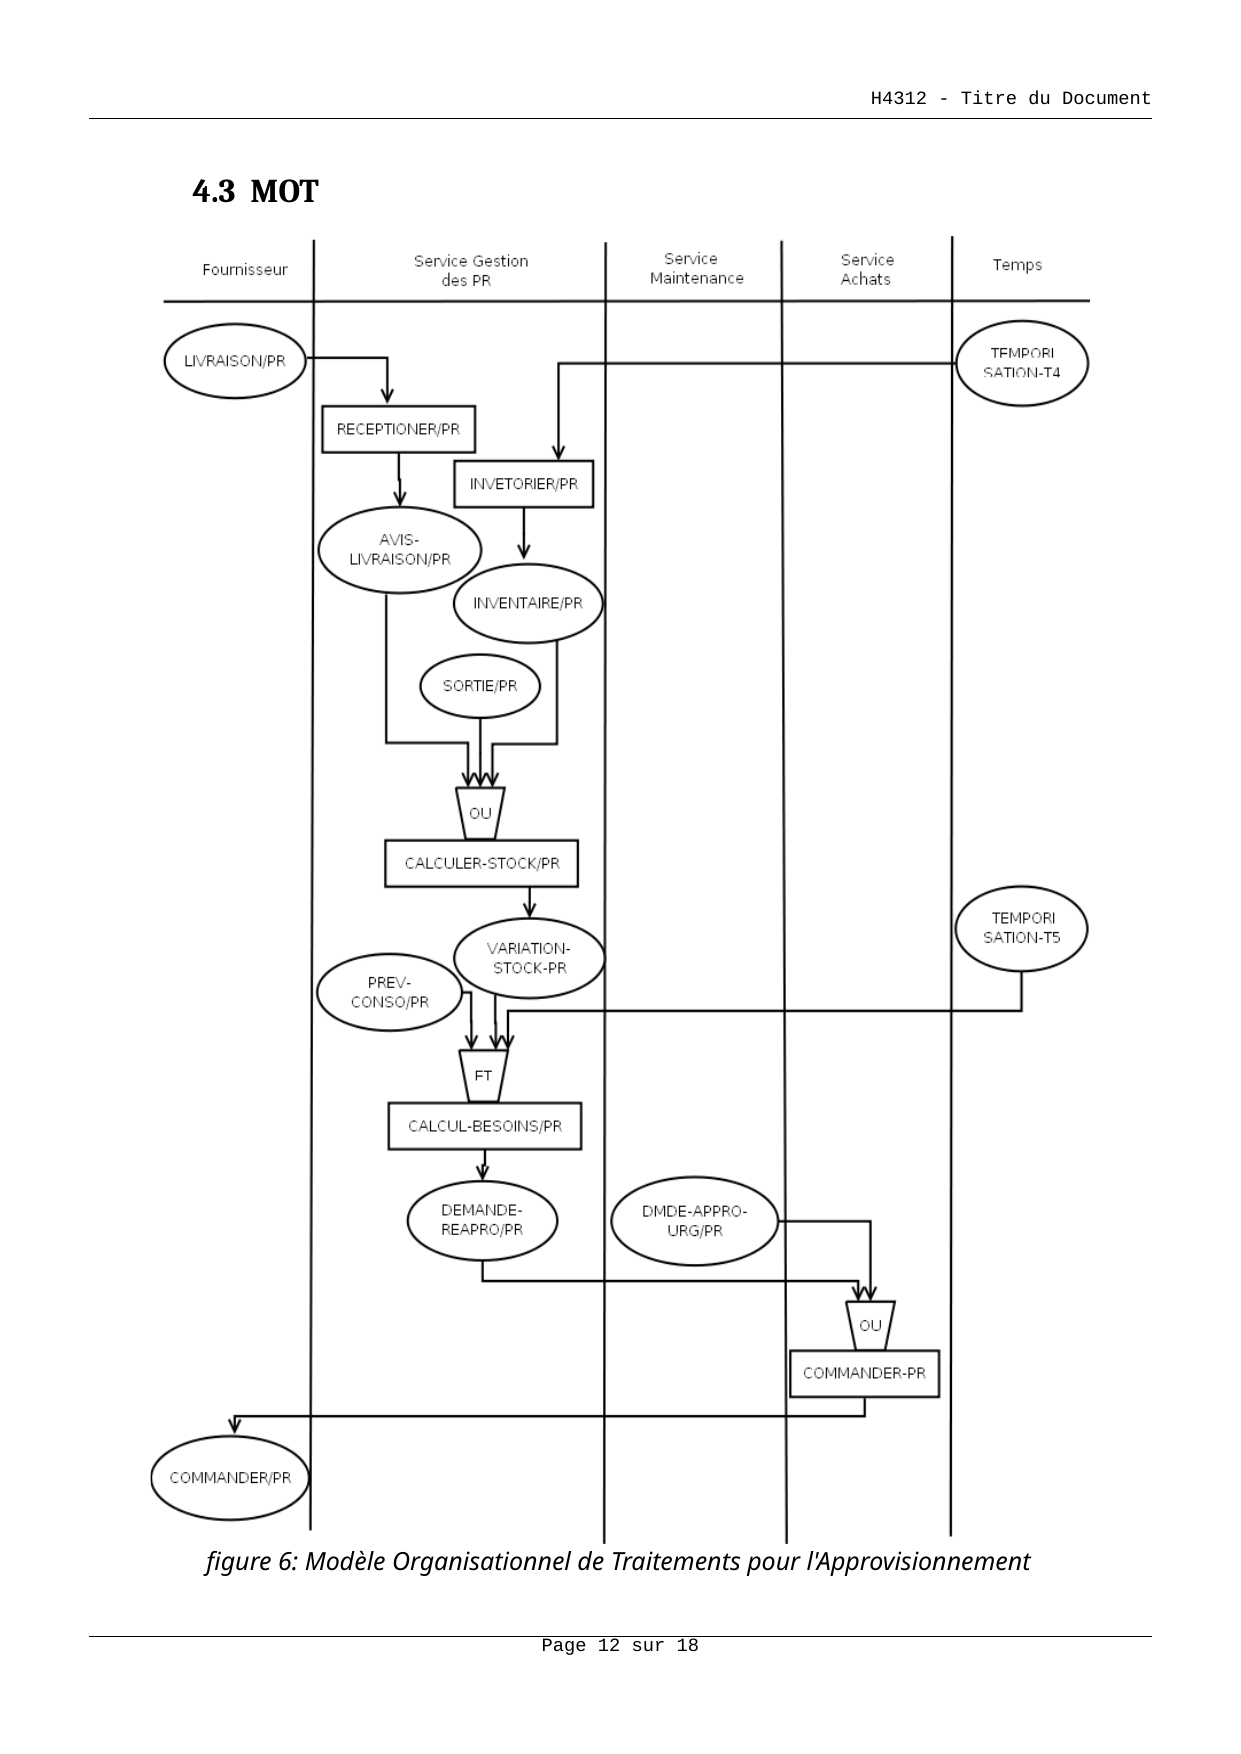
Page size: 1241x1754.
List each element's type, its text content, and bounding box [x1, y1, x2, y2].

subtitle MOT [133, 172, 1152, 211]
picture [150, 236, 1090, 1544]
text figure 6: Modèle Organisationnel de Traitements pour l'Approvisionnement [150, 1544, 1090, 1577]
